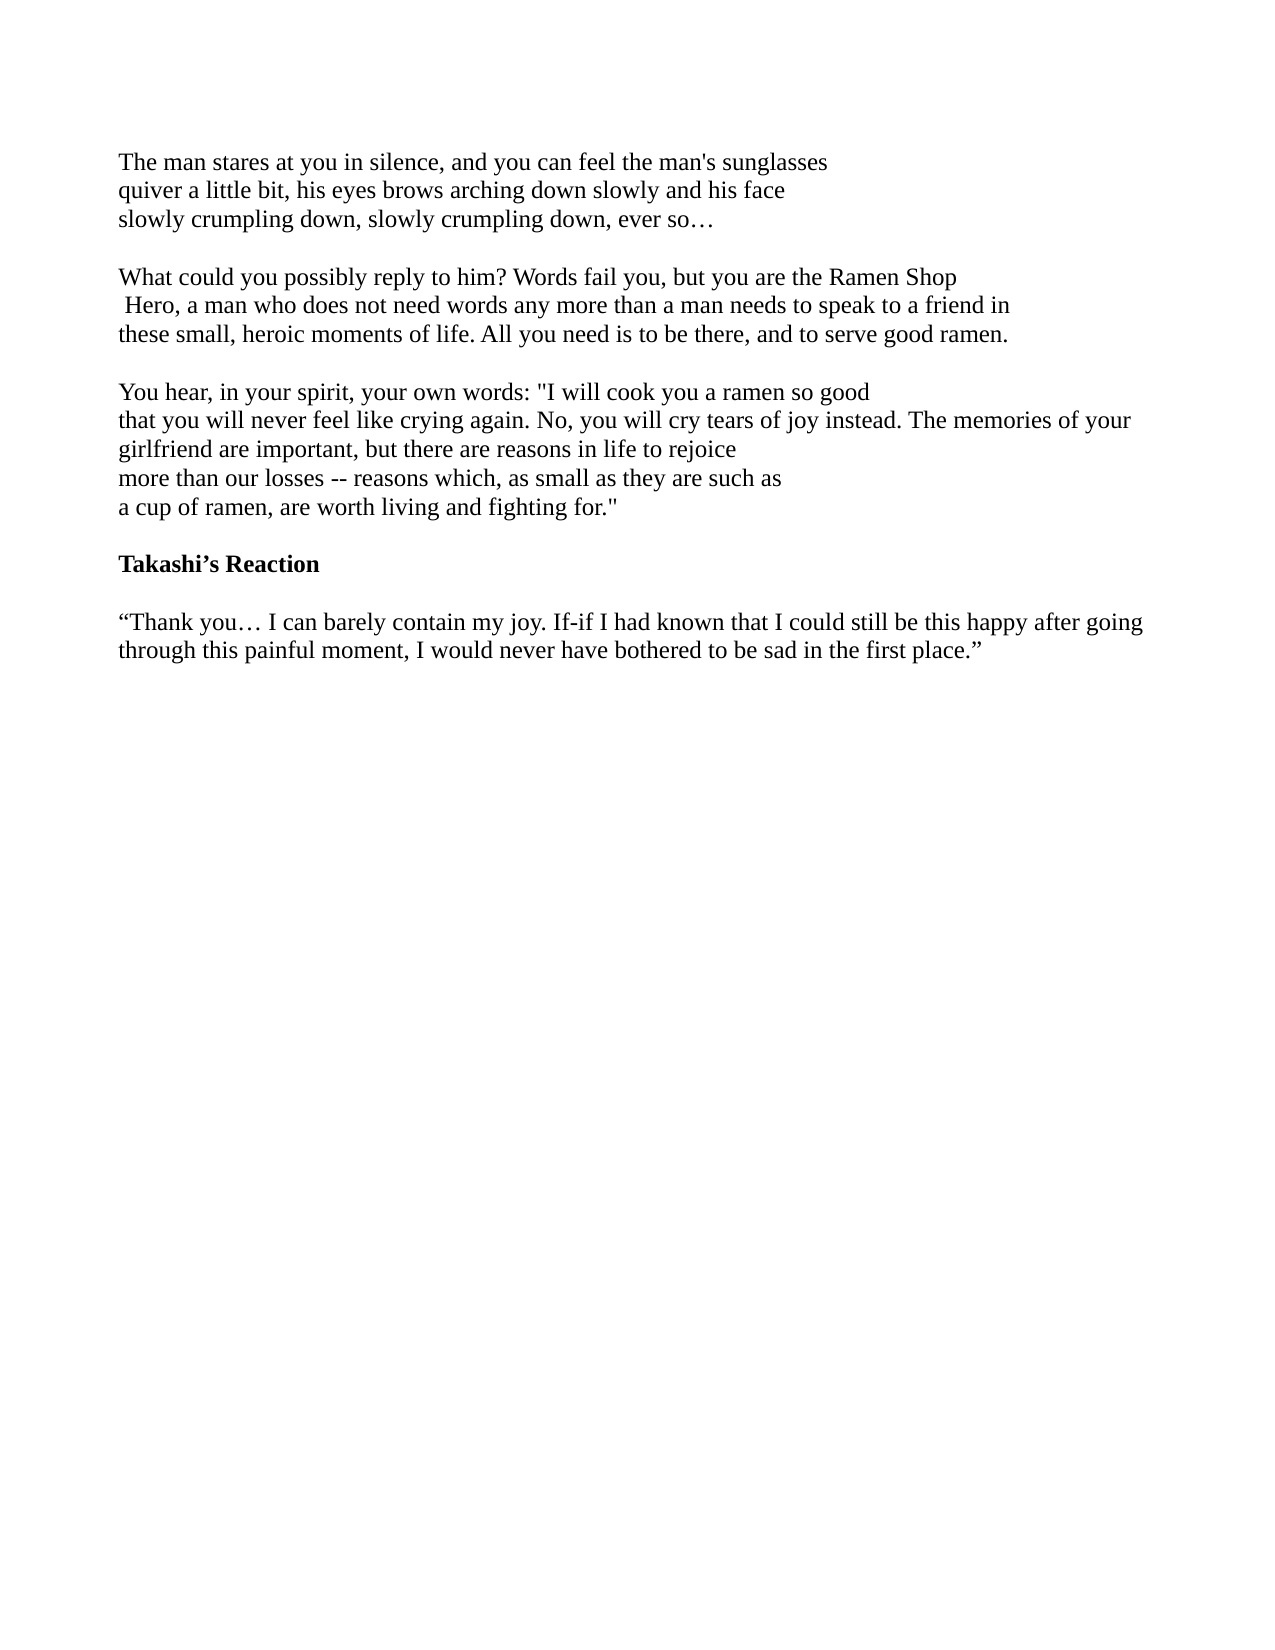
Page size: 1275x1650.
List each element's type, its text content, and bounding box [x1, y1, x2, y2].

text Hero, a man who does not need words any more than a man needs to speak to a friend in [118, 291, 1157, 319]
text these small, heroic moments of life. All you need is to be there, and to serve good ramen. [118, 319, 1157, 348]
text that you will never feel like crying again. No, you will cry tears of joy instead. The memories of your girlfriend are important, but there are reasons in life to rejoice [118, 406, 1157, 463]
text a cup of ramen, are worth living and fighting for." [118, 492, 1157, 521]
text quiver a little bit, his eyes brows arching down slowly and his face [118, 176, 1157, 204]
text slowly crumpling down, slowly crumpling down, ever so… [118, 204, 1157, 233]
text Takashi’s Reaction [118, 549, 1157, 578]
text “Thank you… I can barely contain my joy. If-if I had known that I could still be this happy after going through this painful moment, I would never have bothered to be sad in the first place.” [118, 607, 1157, 664]
text What could you possibly reply to him? Words fail you, but you are the Ramen Shop [118, 262, 1157, 291]
text more than our losses -- reasons which, as small as they are such as [118, 463, 1157, 492]
text You hear, in your spirit, your own words: "I will cook you a ramen so good [118, 377, 1157, 406]
text The man stares at you in silence, and you can feel the man's sunglasses [118, 147, 1157, 176]
